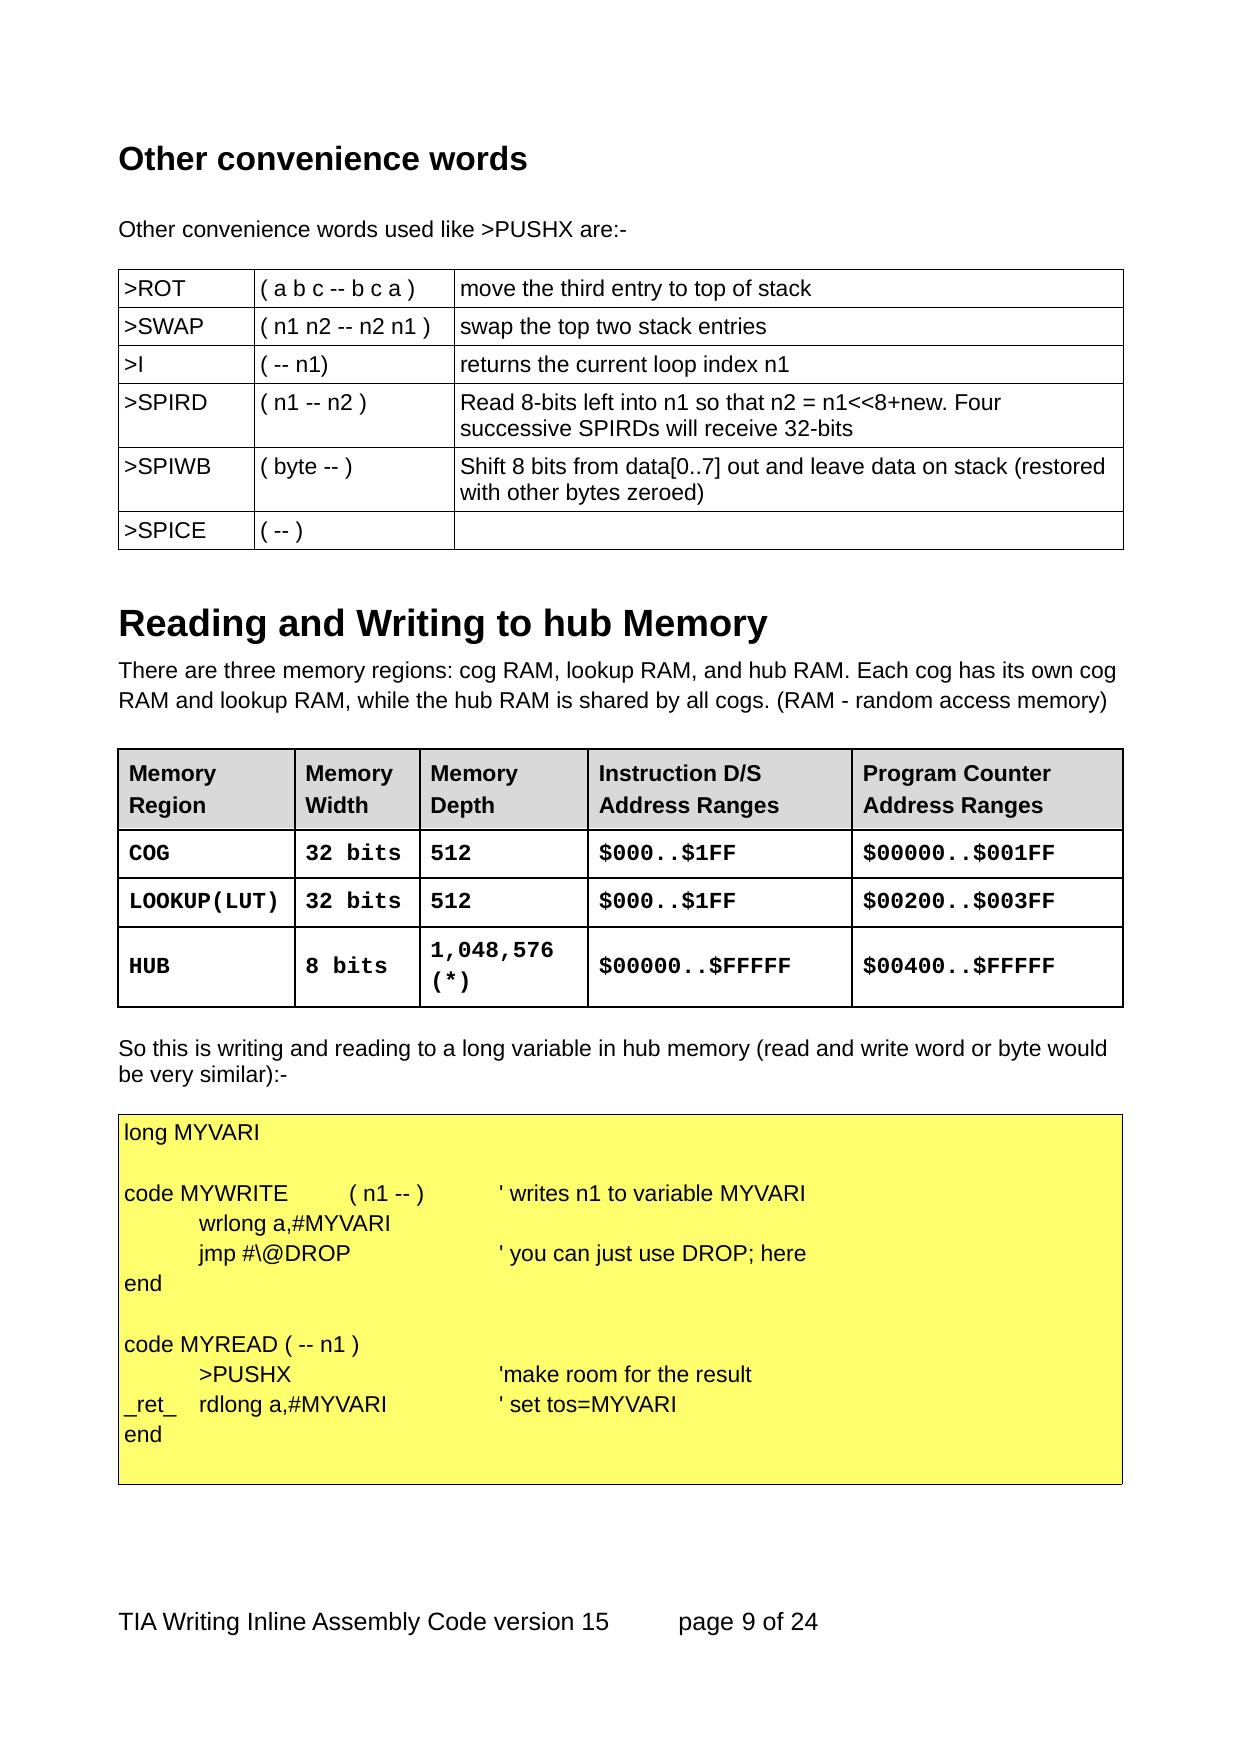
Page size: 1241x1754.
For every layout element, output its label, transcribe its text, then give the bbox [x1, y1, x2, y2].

table_cell 32 bits [296, 879, 419, 926]
table_cell 8 bits [296, 928, 419, 1006]
table_cell Read 8-bits left into n1 so that n2 = n1<<8+new. Four successive SPIRDs will receive 32-bits [455, 384, 1123, 447]
table_cell $00000..$001FF [853, 831, 1122, 877]
text There are three memory regions: cog RAM, lookup RAM, and hub RAM. Each cog has its own cog RAM and lookup RAM, while the hub RAM is shared by all cogs. (RAM - random access memory) [118, 657, 1122, 713]
table_cell HUB [119, 928, 294, 1006]
table_cell $00400..$FFFFF [853, 928, 1122, 1006]
table_header Memory Width [296, 750, 419, 828]
table_cell >SPICE [119, 512, 254, 549]
table_header >ROT [119, 270, 254, 307]
table_header ( a b c -- b c a ) [255, 270, 454, 307]
table_cell >SPIRD [119, 384, 254, 447]
table_cell ( byte -- ) [255, 448, 454, 511]
table_cell [455, 512, 1123, 549]
table_cell LOOKUP(LUT) [119, 879, 294, 926]
table_header long MYVARI code MYWRITE ( n1 -- ) ' writes n1 to variable MYVARI wrlong a,#MYVARI jmp #\@DROP ' you can just use DROP; here end code MYREAD ( -- n1 ) >PUSHX 'make room for the result _ret_ rdlong a,#MYVARI ' set tos=MYVARI end [119, 1115, 1122, 1484]
subtitle Reading and Writing to hub Memory [118, 601, 1122, 644]
table_cell >I [119, 346, 254, 383]
subtitle Other convenience words [118, 139, 1122, 178]
table_cell $000..$1FF [589, 879, 851, 926]
table_header Memory Region [119, 750, 294, 828]
text Other convenience words used like >PUSHX are:- [118, 216, 1122, 243]
table_cell >SWAP [119, 308, 254, 345]
table_header Instruction D/S Address Ranges [589, 750, 851, 828]
table_cell $000..$1FF [589, 831, 851, 877]
table_cell >SPIWB [119, 448, 254, 511]
text So this is writing and reading to a long variable in hub memory (read and write word or byte would be very similar):- [118, 1034, 1122, 1087]
table_cell $00200..$003FF [853, 879, 1122, 926]
table_header Program Counter Address Ranges [853, 750, 1122, 828]
table_header move the third entry to top of stack [455, 270, 1123, 307]
table_cell ( n1 n2 -- n2 n1 ) [255, 308, 454, 345]
table_cell swap the top two stack entries [455, 308, 1123, 345]
table_cell 1,048,576 (*) [421, 928, 587, 1006]
table_cell 512 [421, 879, 587, 926]
table_cell ( -- ) [255, 512, 454, 549]
table_cell 512 [421, 831, 587, 877]
table_cell returns the current loop index n1 [455, 346, 1123, 383]
table_cell Shift 8 bits from data[0..7] out and leave data on stack (restored with other bytes zeroed) [455, 448, 1123, 511]
table_cell ( n1 -- n2 ) [255, 384, 454, 447]
table_cell ( -- n1) [255, 346, 454, 383]
table_cell 32 bits [296, 831, 419, 877]
table_header Memory Depth [421, 750, 587, 828]
table_cell COG [119, 831, 294, 877]
table_cell $00000..$FFFFF [589, 928, 851, 1006]
